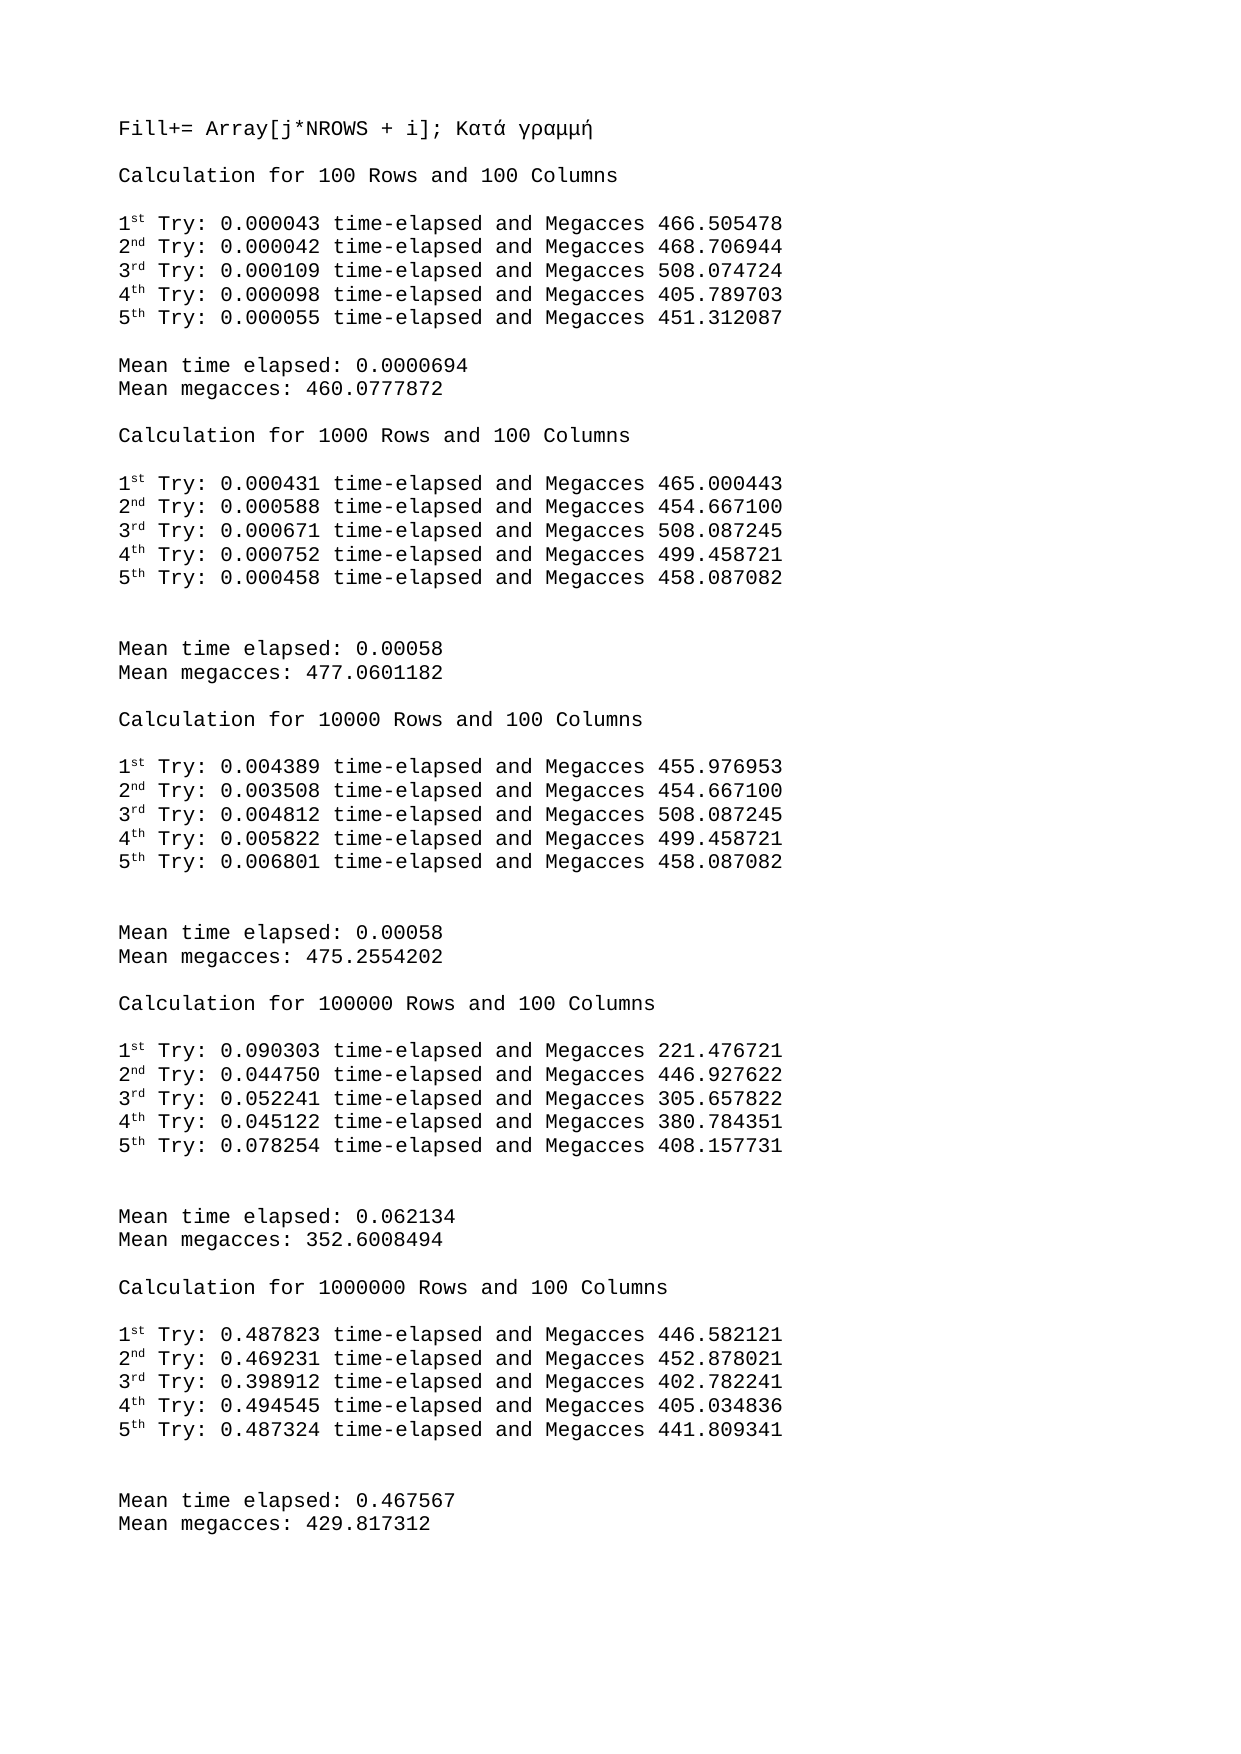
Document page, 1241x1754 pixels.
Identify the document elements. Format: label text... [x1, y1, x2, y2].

text 1st Try: 0.004389 time-elapsed and Megacces 455.976953 2nd Try: 0.003508 time-elapsed and Megacces 454.667100 3rd Try: 0.004812 time-elapsed and Megacces 508.087245 4th Try: 0.005822 time-elapsed and Megacces 499.458721 5th Try: 0.006801 time-elapsed and Megacces 458.087082 Mean time elapsed: 0.00058 Mean megacces: 475.2554202 Calculation for 100000 Rows and 100 Columns [118, 733, 1122, 1017]
text 1st Try: 0.090303 time-elapsed and Megacces 221.476721 2nd Try: 0.044750 time-elapsed and Megacces 446.927622 3rd Try: 0.052241 time-elapsed and Megacces 305.657822 4th Try: 0.045122 time-elapsed and Megacces 380.784351 5th Try: 0.078254 time-elapsed and Megacces 408.157731 Mean time elapsed: 0.062134 Mean megacces: 352.6008494 Calculation for 1000000 Rows and 100 Columns [118, 1017, 1122, 1300]
text 1st Try: 0.487823 time-elapsed and Megacces 446.582121 2nd Try: 0.469231 time-elapsed and Megacces 452.878021 3rd Try: 0.398912 time-elapsed and Megacces 402.782241 4th Try: 0.494545 time-elapsed and Megacces 405.034836 5th Try: 0.487324 time-elapsed and Megacces 441.809341 Mean time elapsed: 0.467567 Mean megacces: 429.817312 [118, 1300, 1122, 1608]
text 1st Try: 0.000431 time-elapsed and Megacces 465.000443 2nd Try: 0.000588 time-elapsed and Megacces 454.667100 3rd Try: 0.000671 time-elapsed and Megacces 508.087245 4th Try: 0.000752 time-elapsed and Megacces 499.458721 5th Try: 0.000458 time-elapsed and Megacces 458.087082 Mean time elapsed: 0.00058 Mean megacces: 477.0601182 Calculation for 10000 Rows and 100 Columns [118, 449, 1122, 733]
text Fill+= Array[j*NROWS + i]; Κατά γραμμή Calculation for 100 Rows and 100 Columns 1st Try: 0.000043 time-elapsed and Megacces 466.505478 2nd Try: 0.000042 time-elapsed and Megacces 468.706944 3rd Try: 0.000109 time-elapsed and Megacces 508.074724 4th Try: 0.000098 time-elapsed and Megacces 405.789703 5th Try: 0.000055 time-elapsed and Megacces 451.312087 Mean time elapsed: 0.0000694 Mean megacces: 460.0777872 Calculation for 1000 Rows and 100 Columns [118, 118, 1122, 449]
